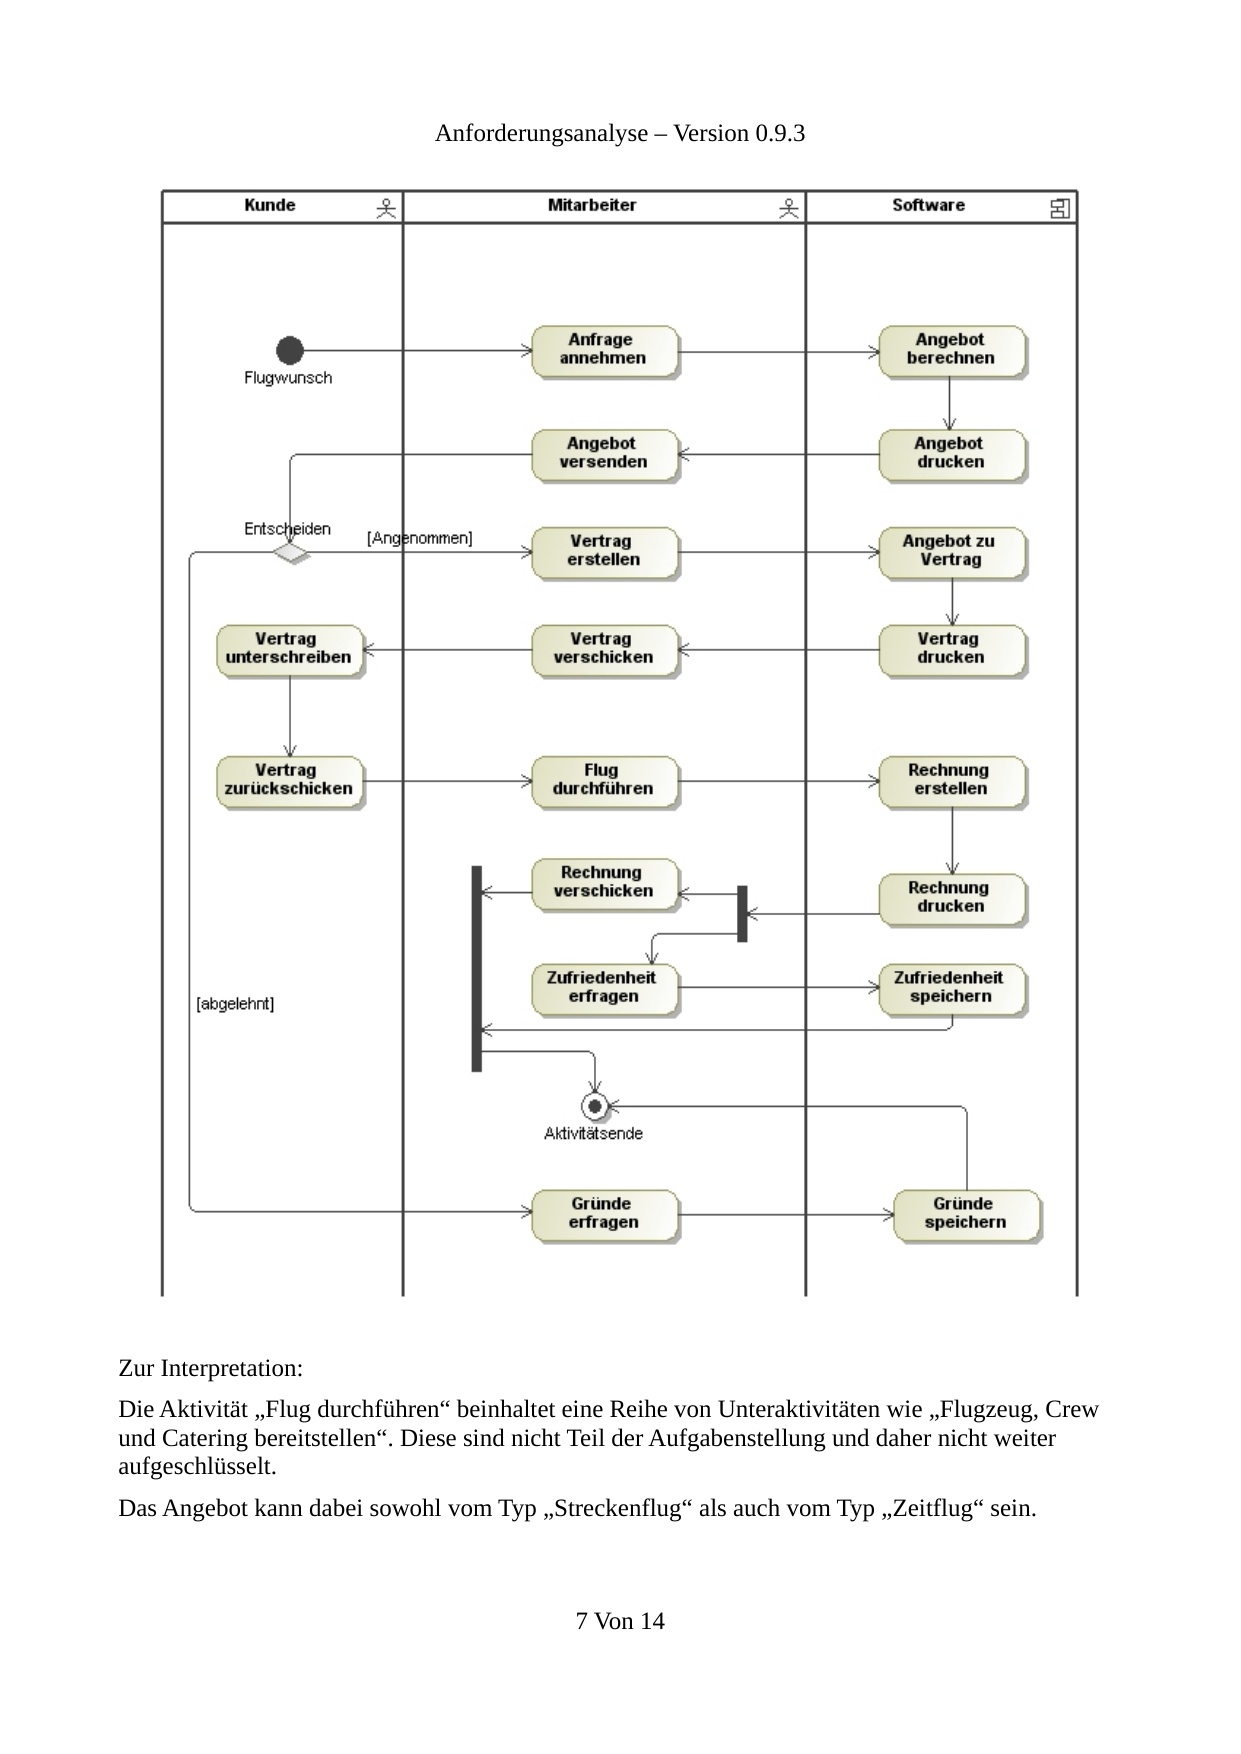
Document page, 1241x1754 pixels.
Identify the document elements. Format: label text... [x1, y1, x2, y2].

text Das Angebot kann dabei sowohl vom Typ „Streckenflug“ als auch vom Typ „Zeitflug“ sein. [118, 1493, 1122, 1521]
text Zur Interpretation: [118, 1353, 1122, 1381]
text Die Aktivität „Flug durchführen“ beinhaltet eine Reihe von Unteraktivitäten wie „Flugzeug, Crew und Catering bereitstellen“. Diese sind nicht Teil der Aufgabenstellung und daher nicht weiter aufgeschlüsselt. [118, 1394, 1122, 1480]
picture [148, 177, 1092, 1312]
